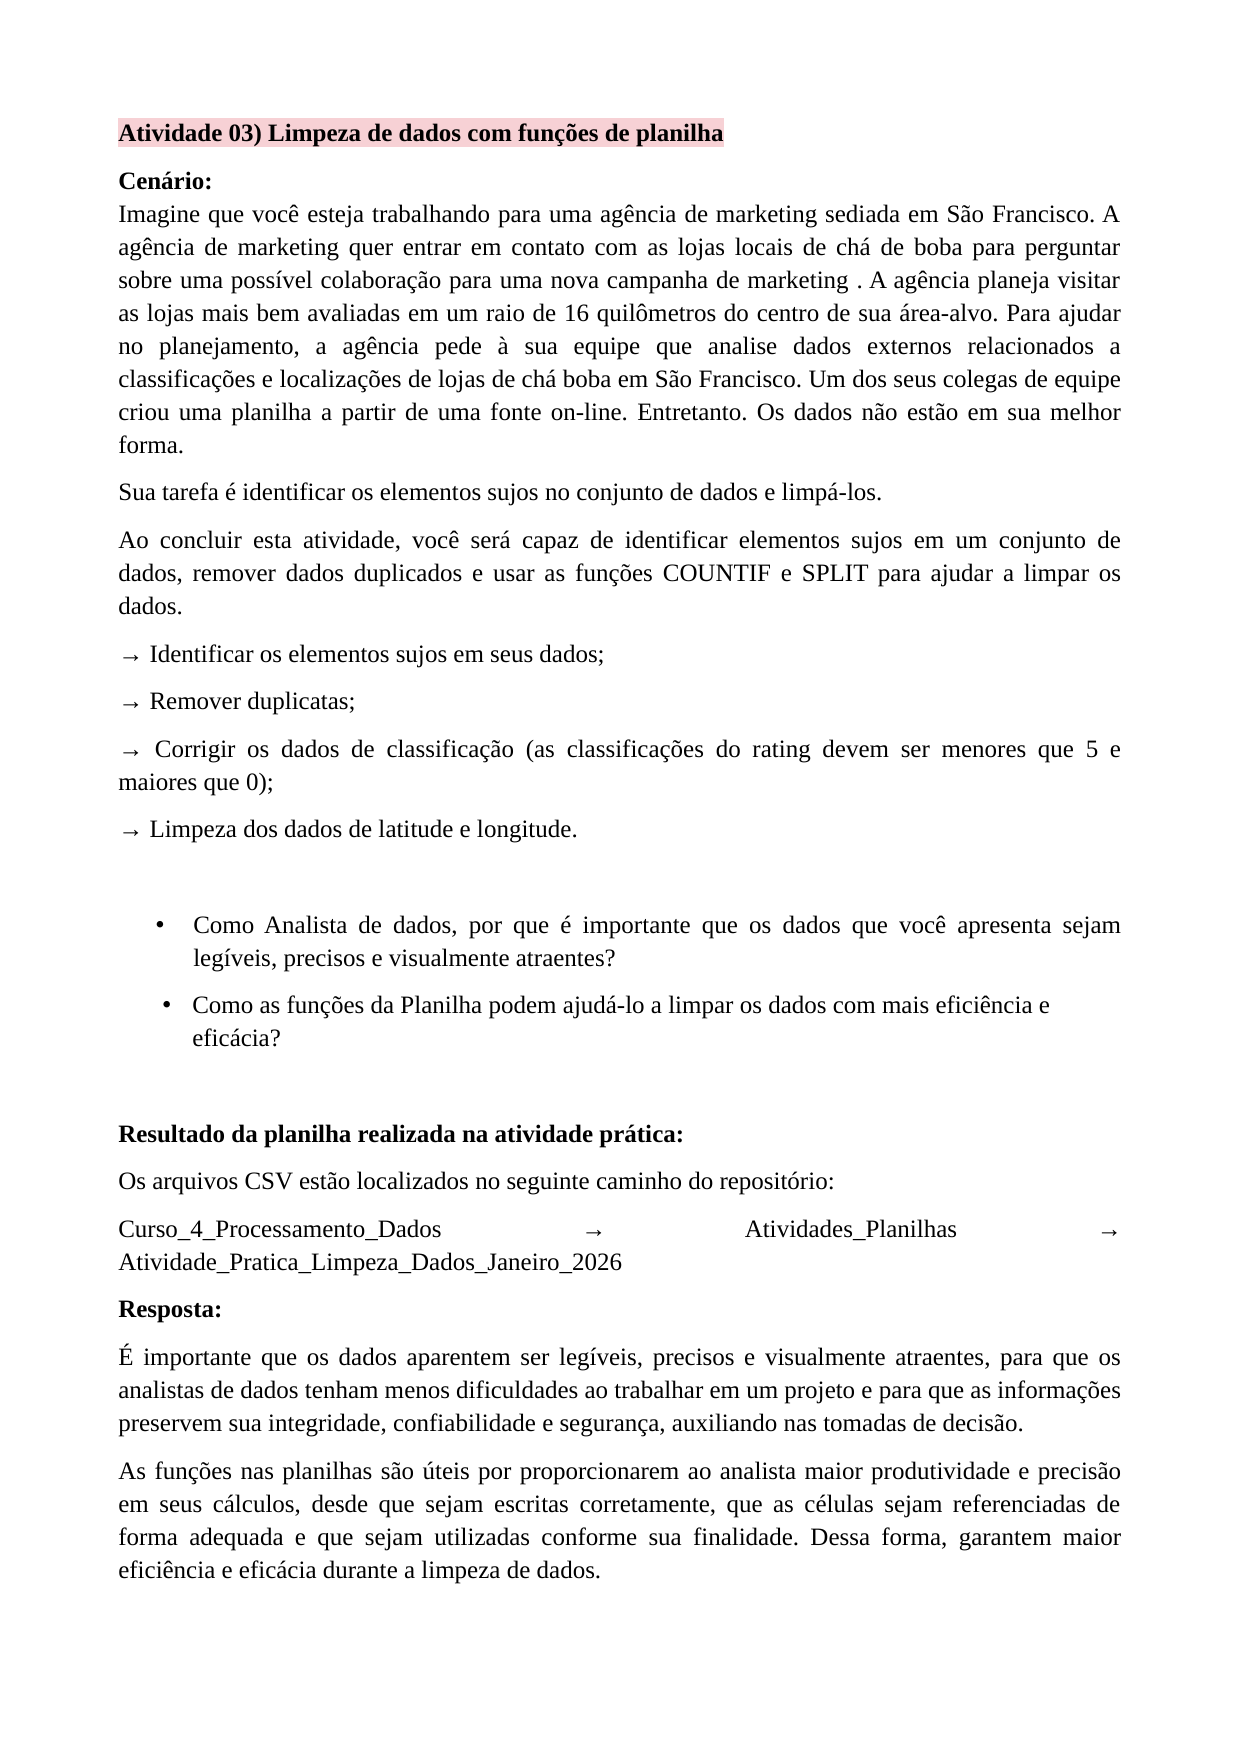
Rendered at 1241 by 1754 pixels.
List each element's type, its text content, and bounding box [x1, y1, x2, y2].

text Sua tarefa é identificar os elementos sujos no conjunto de dados e limpá-los. [118, 477, 1122, 506]
text Resultado da planilha realizada na atividade prática: [118, 1119, 1122, 1147]
text Os arquivos CSV estão localizados no seguinte caminho do repositório: [118, 1166, 1122, 1195]
text Cenário: Imagine que você esteja trabalhando para uma agência de marketing sediada em São Francisco. A agência de marketing quer entrar em contato com as lojas locais de chá de boba para perguntar sobre uma possível colaboração para uma nova campanha de marketing . A agência planeja visitar as lojas mais bem avaliadas em um raio de 16 quilômetros do centro de sua área-alvo. Para ajudar no planejamento, a agência pede à sua equipe que analise dados externos relacionados a classificações e localizações de lojas de chá boba em São Francisco. Um dos seus colegas de equipe criou uma planilha a partir de uma fonte on-line. Entretanto. Os dados não estão em sua melhor forma. [118, 166, 1122, 459]
text → Limpeza dos dados de latitude e longitude. [118, 814, 1122, 843]
text → Corrigir os dados de classificação (as classificações do rating devem ser menores que 5 e maiores que 0); [118, 734, 1122, 796]
text As funções nas planilhas são úteis por proporcionarem ao analista maior produtividade e precisão em seus cálculos, desde que sejam escritas corretamente, que as células sejam referenciadas de forma adequada e que sejam utilizadas conforme sua finalidade. Dessa forma, garantem maior eficiência e eficácia durante a limpeza de dados. [118, 1456, 1122, 1583]
text Curso_4_Processamento_Dados → Atividades_Planilhas → Atividade_Pratica_Limpeza_Dados_Janeiro_2026 [118, 1214, 1122, 1276]
text → Identificar os elementos sujos em seus dados; [118, 639, 1122, 667]
text É importante que os dados aparentem ser legíveis, precisos e visualmente atraentes, para que os analistas de dados tenham menos dificuldades ao trabalhar em um projeto e para que as informações preservem sua integridade, confiabilidade e segurança, auxiliando nas tomadas de decisão. [118, 1342, 1122, 1437]
list Como Analista de dados, por que é importante que os dados que você apresenta sejam legíveis, precisos e visualmente atraentes? [156, 910, 1122, 972]
text Atividade 03) Limpeza de dados com funções de planilha [118, 118, 1122, 147]
list Como as funções da Planilha podem ajudá-lo a limpar os dados com mais eficiência e eficácia? [162, 990, 1122, 1052]
text Ao concluir esta atividade, você será capaz de identificar elementos sujos em um conjunto de dados, remover dados duplicados e usar as funções COUNTIF e SPLIT para ajudar a limpar os dados. [118, 525, 1122, 620]
text → Remover duplicatas; [118, 686, 1122, 715]
text Resposta: [118, 1294, 1122, 1323]
